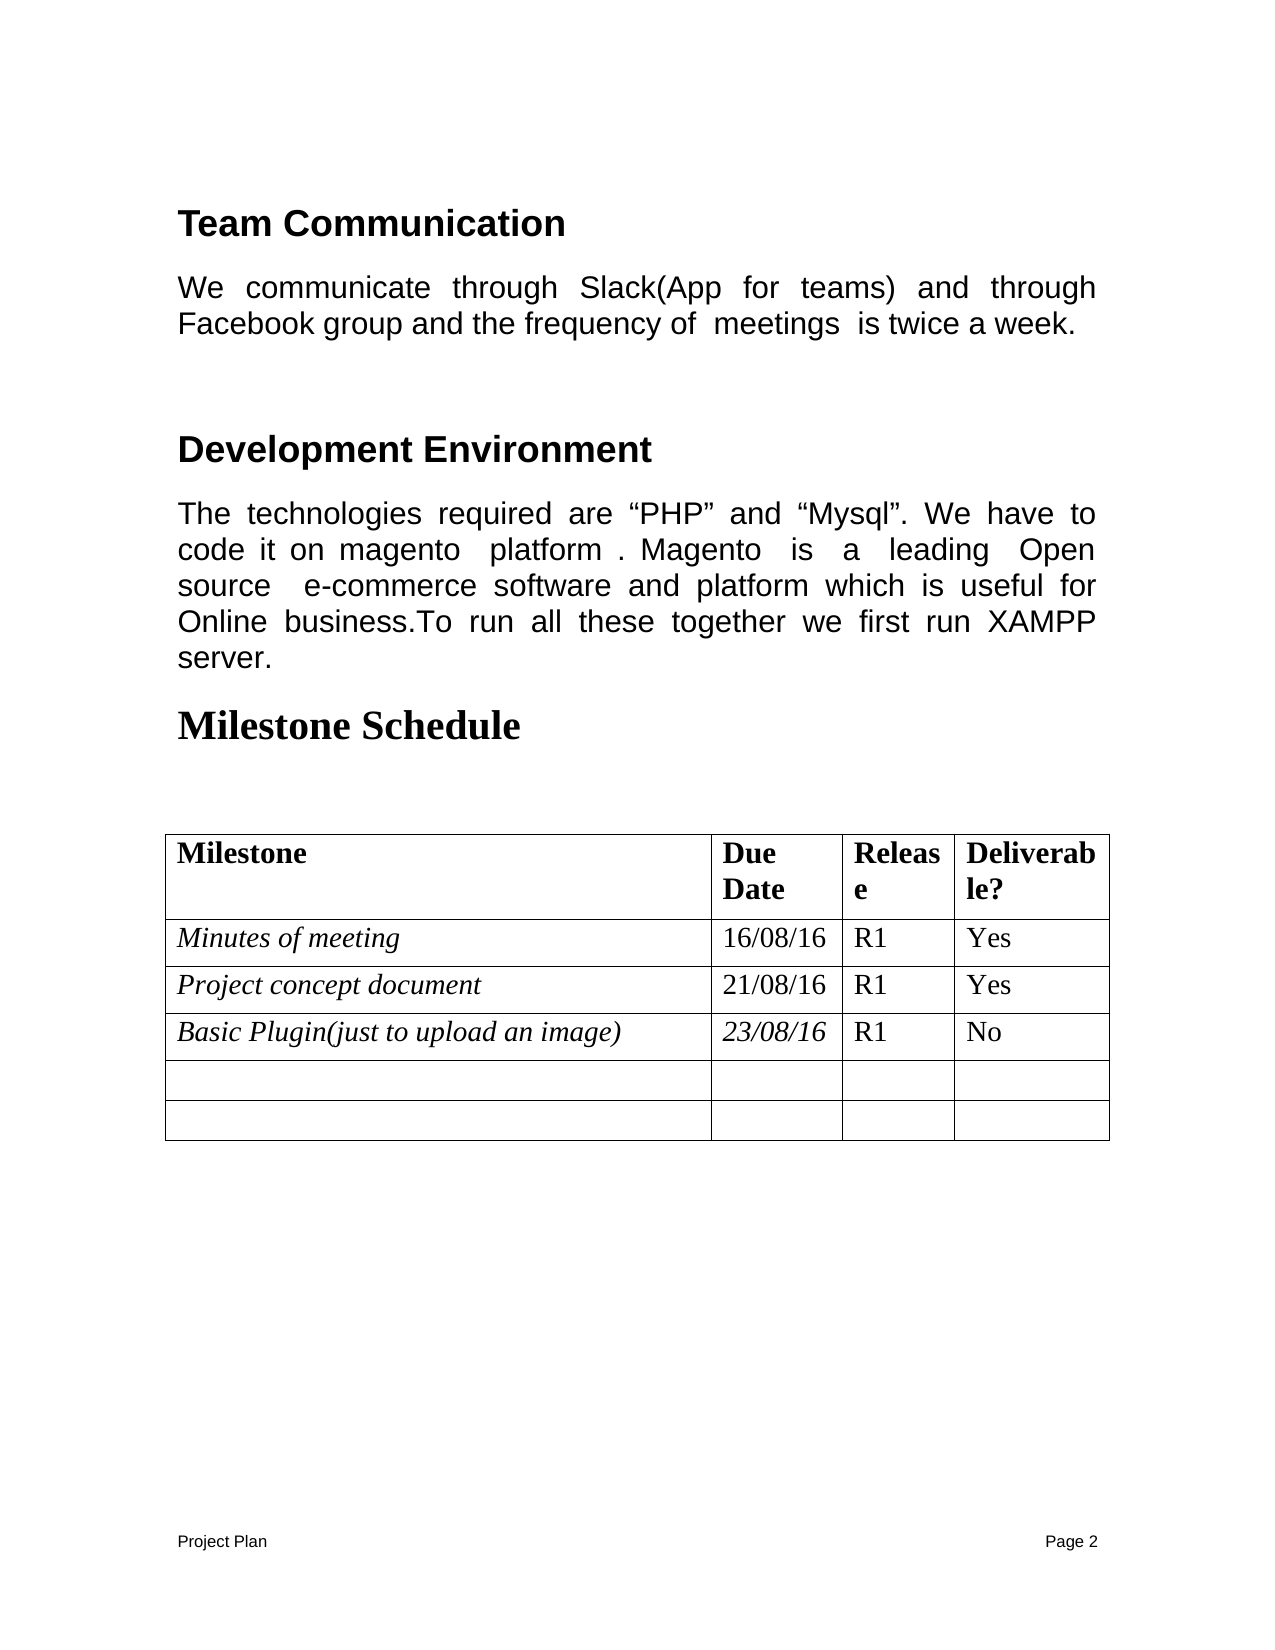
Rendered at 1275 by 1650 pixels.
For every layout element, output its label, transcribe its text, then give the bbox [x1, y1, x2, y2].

table_header Release [843, 835, 954, 919]
table_cell R1 [843, 967, 954, 1013]
table_cell Project concept document [166, 967, 711, 1013]
table_cell [955, 1101, 1109, 1140]
table_cell [166, 1101, 711, 1140]
table_cell 23/08/16 [712, 1014, 842, 1060]
text Milestone Schedule [177, 700, 1098, 748]
table_cell No [955, 1014, 1109, 1060]
table_header Milestone [166, 835, 711, 919]
table_cell [843, 1101, 954, 1140]
table_cell 21/08/16 [712, 967, 842, 1013]
table_header Deliverable? [955, 835, 1109, 919]
table_header Due Date [712, 835, 842, 919]
table_cell R1 [843, 1014, 954, 1060]
table_cell Yes [955, 967, 1109, 1013]
table_cell [843, 1061, 954, 1100]
table_cell [712, 1061, 842, 1100]
table_cell Yes [955, 920, 1109, 966]
text The technologies required are “PHP” and “Mysql”. We have to code it on magento platform . Magento is a leading Open source e-commerce software and platform which is useful for Online business.To run all these together we first run XAMPP server. [177, 495, 1098, 675]
table_cell [166, 1061, 711, 1100]
text We communicate through Slack(App for teams) and through Facebook group and the frequency of meetings is twice a week. [177, 269, 1098, 341]
table_cell Basic Plugin(just to upload an image) [166, 1014, 711, 1060]
subtitle Team Communication [177, 201, 1098, 244]
table_cell 16/08/16 [712, 920, 842, 966]
table_cell [955, 1061, 1109, 1100]
table_cell [712, 1101, 842, 1140]
table_cell Minutes of meeting [166, 920, 711, 966]
subtitle Development Environment [177, 427, 1098, 470]
table_cell R1 [843, 920, 954, 966]
